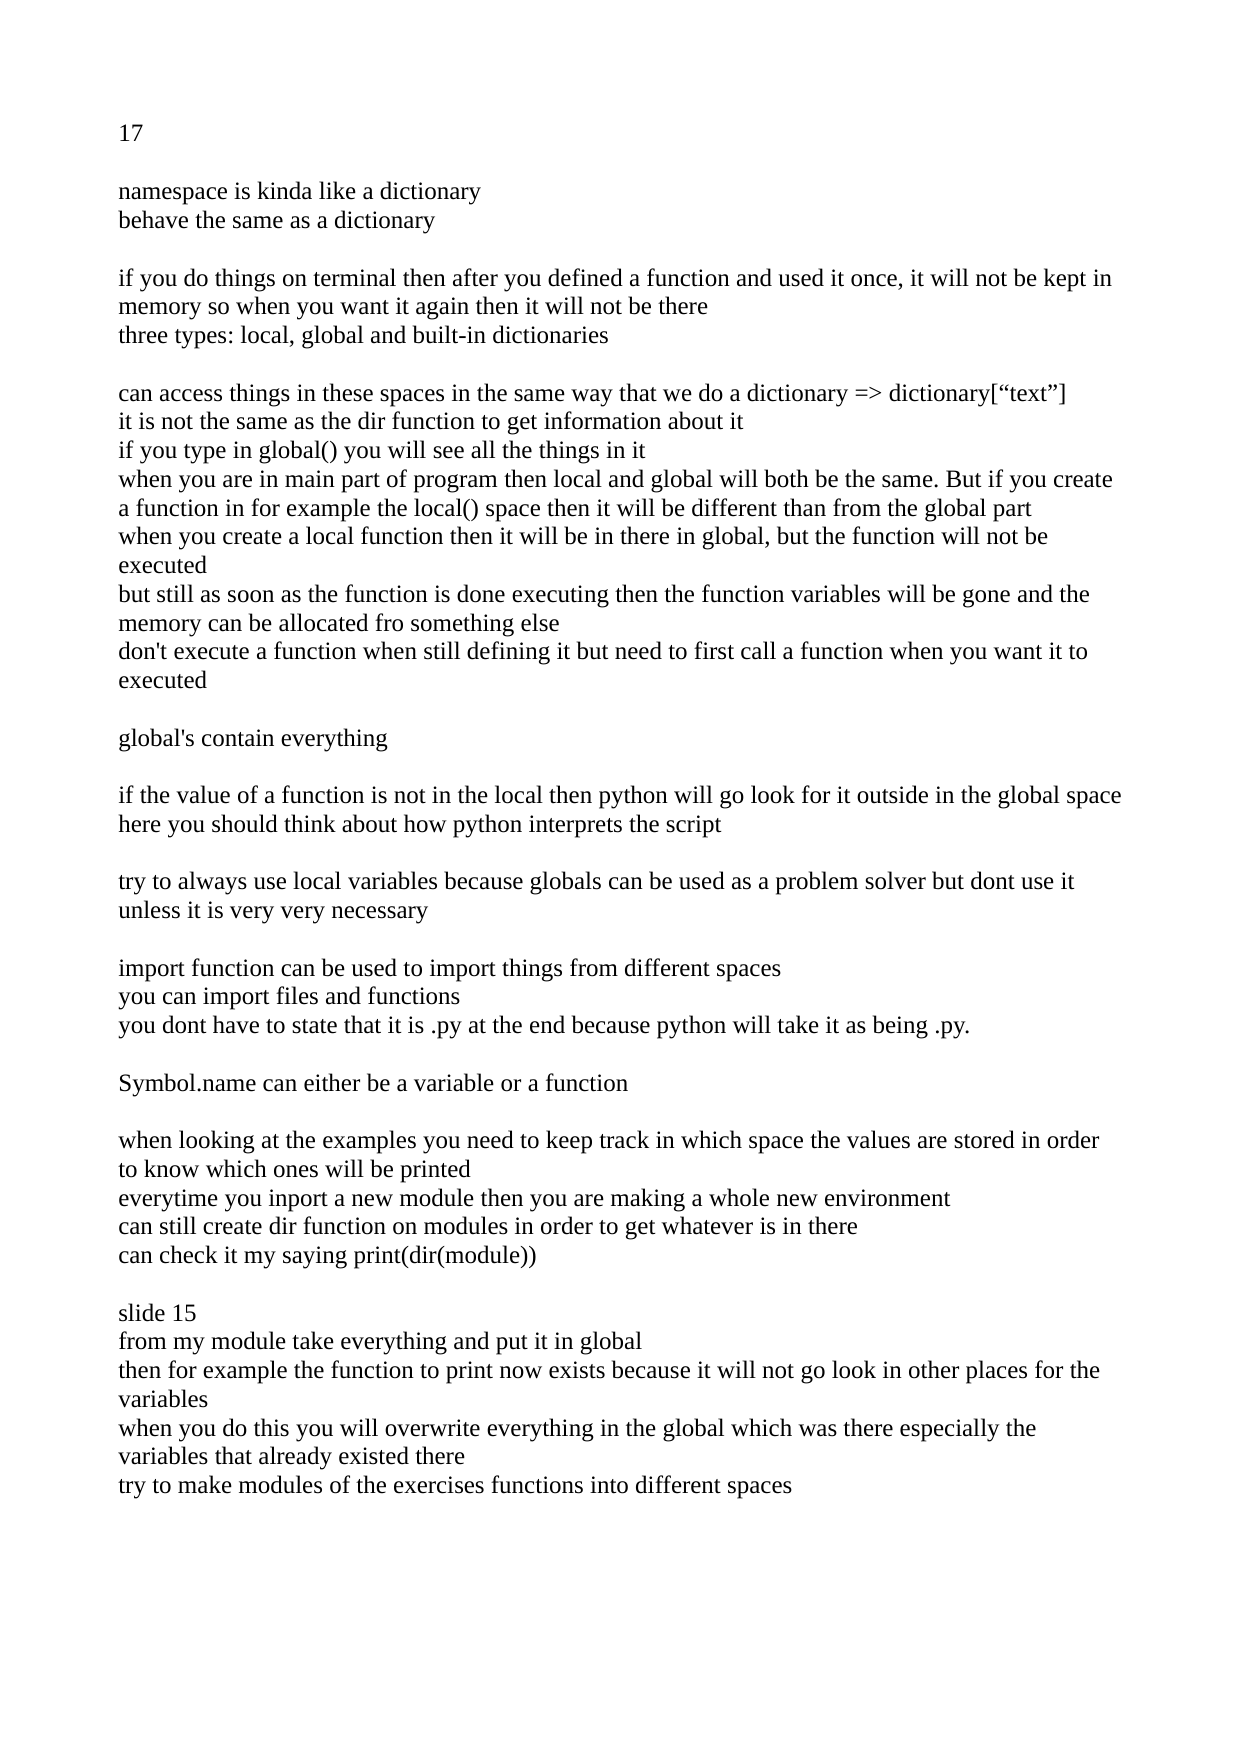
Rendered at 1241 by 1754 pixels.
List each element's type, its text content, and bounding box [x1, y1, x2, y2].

text can access things in these spaces in the same way that we do a dictionary => dictionary[“text”] [118, 378, 1122, 406]
text don't execute a function when still defining it but need to first call a function when you want it to executed [118, 636, 1122, 694]
text you dont have to state that it is .py at the end because python will take it as being .py. [118, 1010, 1122, 1039]
text when you are in main part of program then local and global will both be the same. But if you create a function in for example the local() space then it will be different than from the global part [118, 464, 1122, 521]
text if you type in global() you will see all the things in it [118, 435, 1122, 464]
text when looking at the examples you need to keep track in which space the values are stored in order to know which ones will be printed [118, 1125, 1122, 1183]
text can check it my saying print(dir(module)) [118, 1240, 1122, 1269]
text everytime you inport a new module then you are making a whole new environment [118, 1183, 1122, 1211]
text it is not the same as the dir function to get information about it [118, 406, 1122, 435]
text global's contain everything [118, 723, 1122, 751]
text if the value of a function is not in the local then python will go look for it outside in the global space [118, 780, 1122, 809]
text try to make modules of the exercises functions into different spaces [118, 1470, 1122, 1499]
text when you do this you will overwrite everything in the global which was there especially the variables that already existed there [118, 1413, 1122, 1470]
text when you create a local function then it will be in there in global, but the function will not be executed [118, 521, 1122, 579]
text from my module take everything and put it in global [118, 1326, 1122, 1355]
text here you should think about how python interprets the script [118, 809, 1122, 838]
text you can import files and functions [118, 981, 1122, 1010]
text Symbol.name can either be a variable or a function [118, 1068, 1122, 1096]
text if you do things on terminal then after you defined a function and used it once, it will not be kept in memory so when you want it again then it will not be there [118, 263, 1122, 320]
text slide 15 [118, 1298, 1122, 1326]
text behave the same as a dictionary [118, 205, 1122, 234]
text but still as soon as the function is done executing then the function variables will be gone and the memory can be allocated fro something else [118, 579, 1122, 636]
text namespace is kinda like a dictionary [118, 176, 1122, 205]
text import function can be used to import things from different spaces [118, 953, 1122, 981]
text try to always use local variables because globals can be used as a problem solver but dont use it unless it is very very necessary [118, 866, 1122, 924]
text three types: local, global and built-in dictionaries [118, 320, 1122, 349]
text can still create dir function on modules in order to get whatever is in there [118, 1211, 1122, 1240]
text then for example the function to print now exists because it will not go look in other places for the variables [118, 1355, 1122, 1413]
